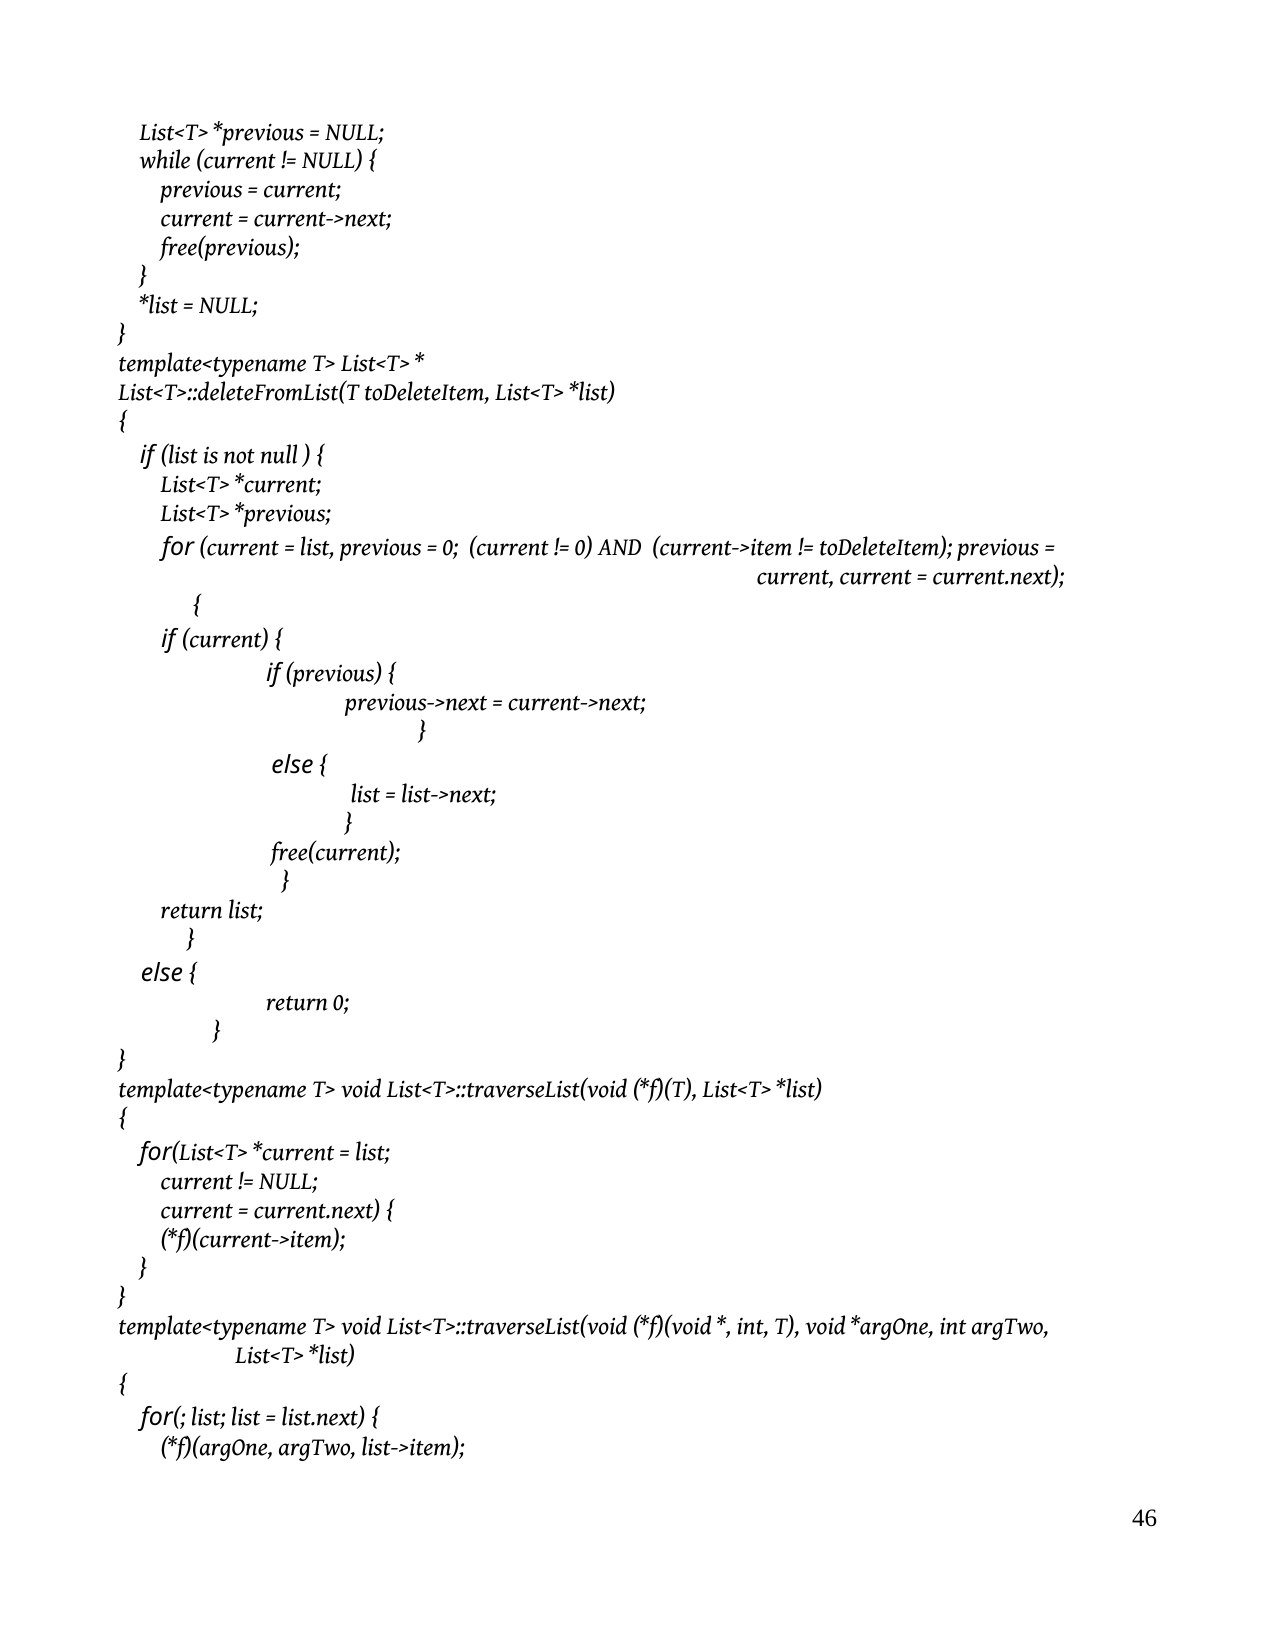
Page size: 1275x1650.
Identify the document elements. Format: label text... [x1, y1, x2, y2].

text previous->next = current->next; [118, 689, 1157, 718]
text if (current) { [118, 621, 1157, 655]
text { [118, 592, 1157, 621]
text current != NULL; [118, 1167, 1157, 1196]
text List<T> *current; [118, 471, 1157, 500]
text List<T> *list) [118, 1341, 1157, 1370]
text if (list is not null ) { [118, 437, 1157, 471]
text *list = NULL; [118, 292, 1157, 321]
text { [118, 408, 1157, 437]
text } [118, 263, 1157, 292]
text return 0; [118, 988, 1157, 1017]
text current = current->next; [118, 205, 1157, 234]
text } [118, 868, 1157, 897]
text current = current.next) { [118, 1196, 1157, 1225]
text else { [118, 747, 1157, 781]
text if (previous) { [118, 655, 1157, 689]
text { [118, 1370, 1157, 1399]
text free(previous); [118, 234, 1157, 263]
text free(current); [118, 839, 1157, 868]
text List<T> *previous; [118, 500, 1157, 529]
text } [118, 1254, 1157, 1283]
text } [118, 1017, 1157, 1046]
text (*f)(argOne, argTwo, list->item); [118, 1433, 1157, 1462]
text } [118, 926, 1157, 954]
text for(; list; list = list.next) { [118, 1399, 1157, 1433]
text } [118, 810, 1157, 839]
text for (current = list, previous = 0; (current != 0) AND (current->item != toDeleteItem); previous = current, current = current.next); [118, 529, 1157, 592]
text List<T>::deleteFromList(T toDeleteItem, List<T> *list) [118, 379, 1157, 408]
text template<typename T> void List<T>::traverseList(void (*f)(T), List<T> *list) [118, 1075, 1157, 1104]
text previous = current; [118, 176, 1157, 205]
text template<typename T> void List<T>::traverseList(void (*f)(void *, int, T), void *argOne, int argTwo, [118, 1312, 1157, 1341]
text } [118, 1046, 1157, 1075]
text } [118, 718, 1157, 747]
text List<T> *previous = NULL; [118, 118, 1157, 147]
text template<typename T> List<T> * [118, 350, 1157, 379]
text (*f)(current->item); [118, 1225, 1157, 1254]
text { [118, 1104, 1157, 1133]
text } [118, 1283, 1157, 1312]
text else { [118, 954, 1157, 988]
text for(List<T> *current = list; [118, 1133, 1157, 1167]
text while (current != NULL) { [118, 147, 1157, 176]
text list = list->next; [118, 781, 1157, 810]
text } [118, 321, 1157, 350]
text return list; [118, 897, 1157, 926]
